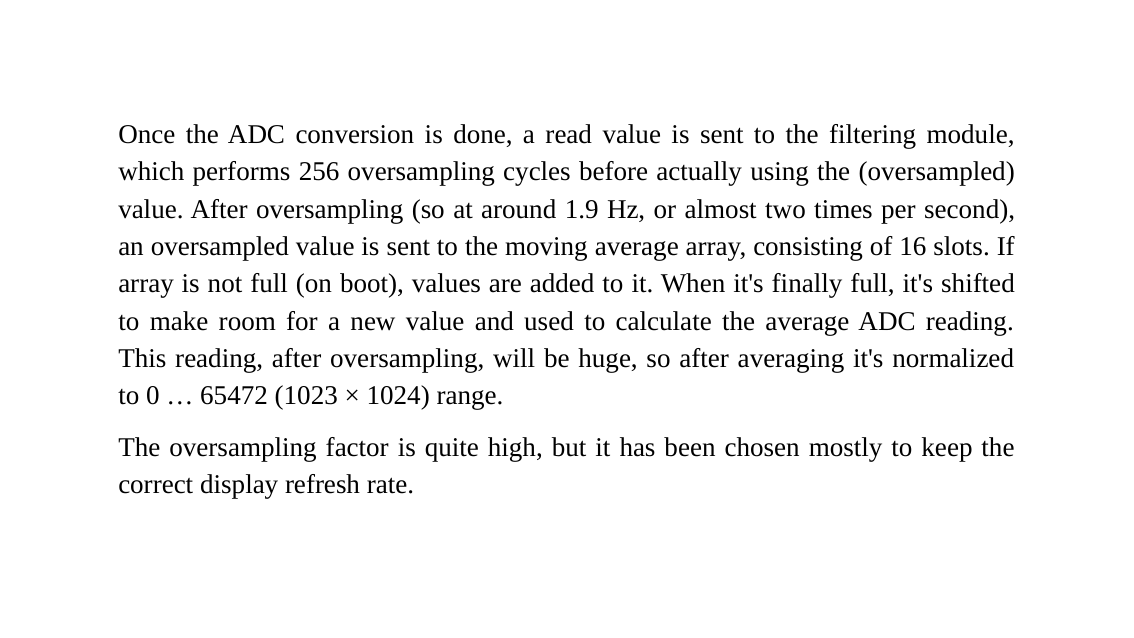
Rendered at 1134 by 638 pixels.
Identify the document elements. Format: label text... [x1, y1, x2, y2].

text The oversampling factor is quite high, but it has been chosen mostly to keep the correct display refresh rate. [118, 431, 1016, 499]
text Once the ADC conversion is done, a read value is sent to the filtering module, which performs 256 oversampling cycles before actually using the (oversampled) value. After oversampling (so at around 1.9 Hz, or almost two times per second), an oversampled value is sent to the moving average array, consisting of 16 slots. If array is not full (on boot), values are added to it. When it's finally full, it's shifted to make room for a new value and used to calculate the average ADC reading. This reading, after oversampling, will be huge, so after averaging it's normalized to 0 … 65472 (1023 × 1024) range. [118, 118, 1016, 410]
